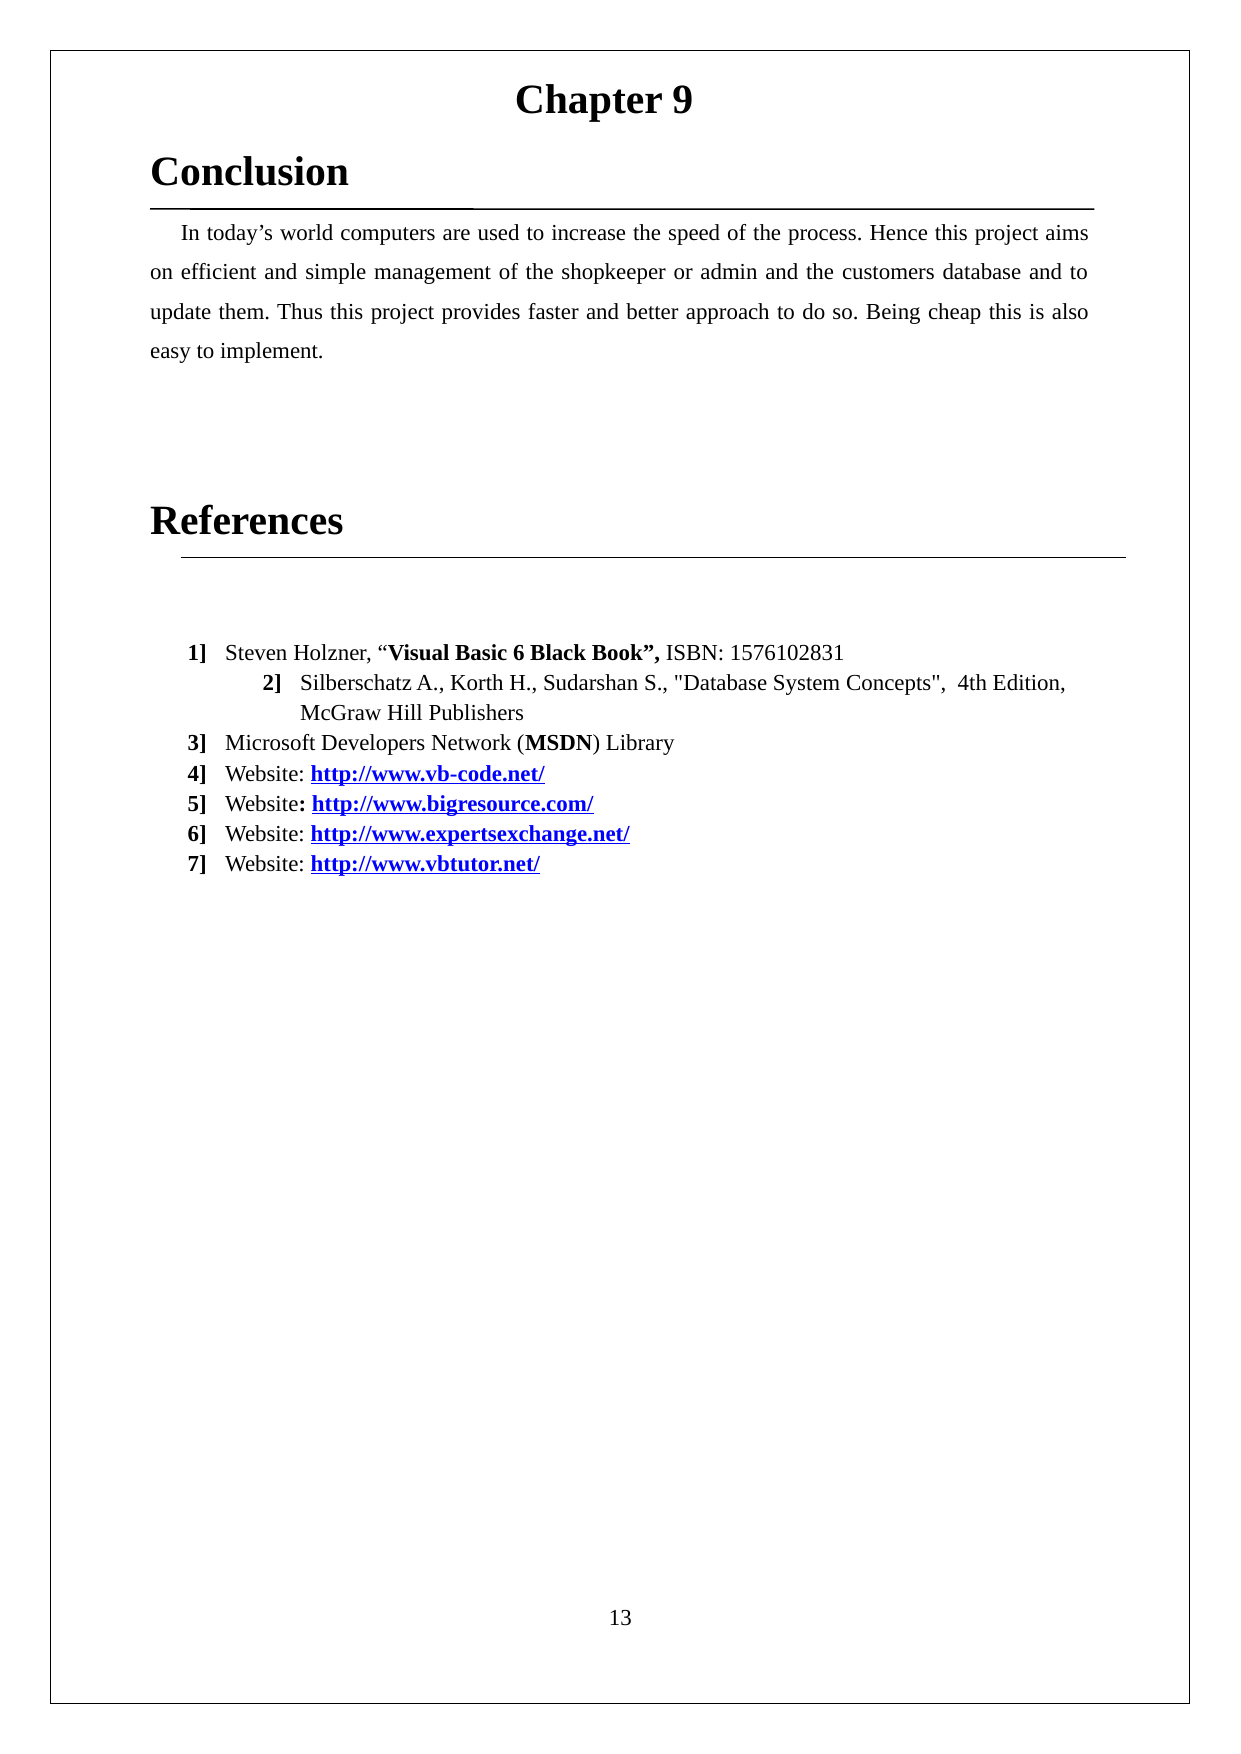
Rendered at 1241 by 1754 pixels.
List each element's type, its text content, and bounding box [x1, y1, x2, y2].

list Website: http://www.expertsexchange.net/ [187, 820, 1090, 846]
text Chapter 9 [150, 75, 1090, 123]
list Website: http://www.bigresource.com/ [187, 790, 1090, 816]
text In today’s world computers are used to increase the speed of the process. Hence this project aims on efficient and simple management of the shopkeeper or admin and the customers database and to update them. Thus this project provides faster and better approach to do so. Being cheap this is also easy to implement. [150, 219, 1090, 363]
list Microsoft Developers Network (MSDN) Library [187, 729, 1090, 756]
list Website: http://www.vbtutor.net/ [187, 850, 1090, 877]
list Website: http://www.vb-code.net/ [187, 760, 1090, 786]
list Steven Holzner, “Visual Basic 6 Black Book”, ISBN: 1576102831 [187, 639, 1090, 665]
text References [150, 495, 1090, 543]
list Silberschatz A., Korth H., Sudarshan S., "Database System Concepts", 4th Edition, McGraw Hill Publishers [262, 669, 1090, 726]
text Conclusion [150, 147, 1090, 195]
